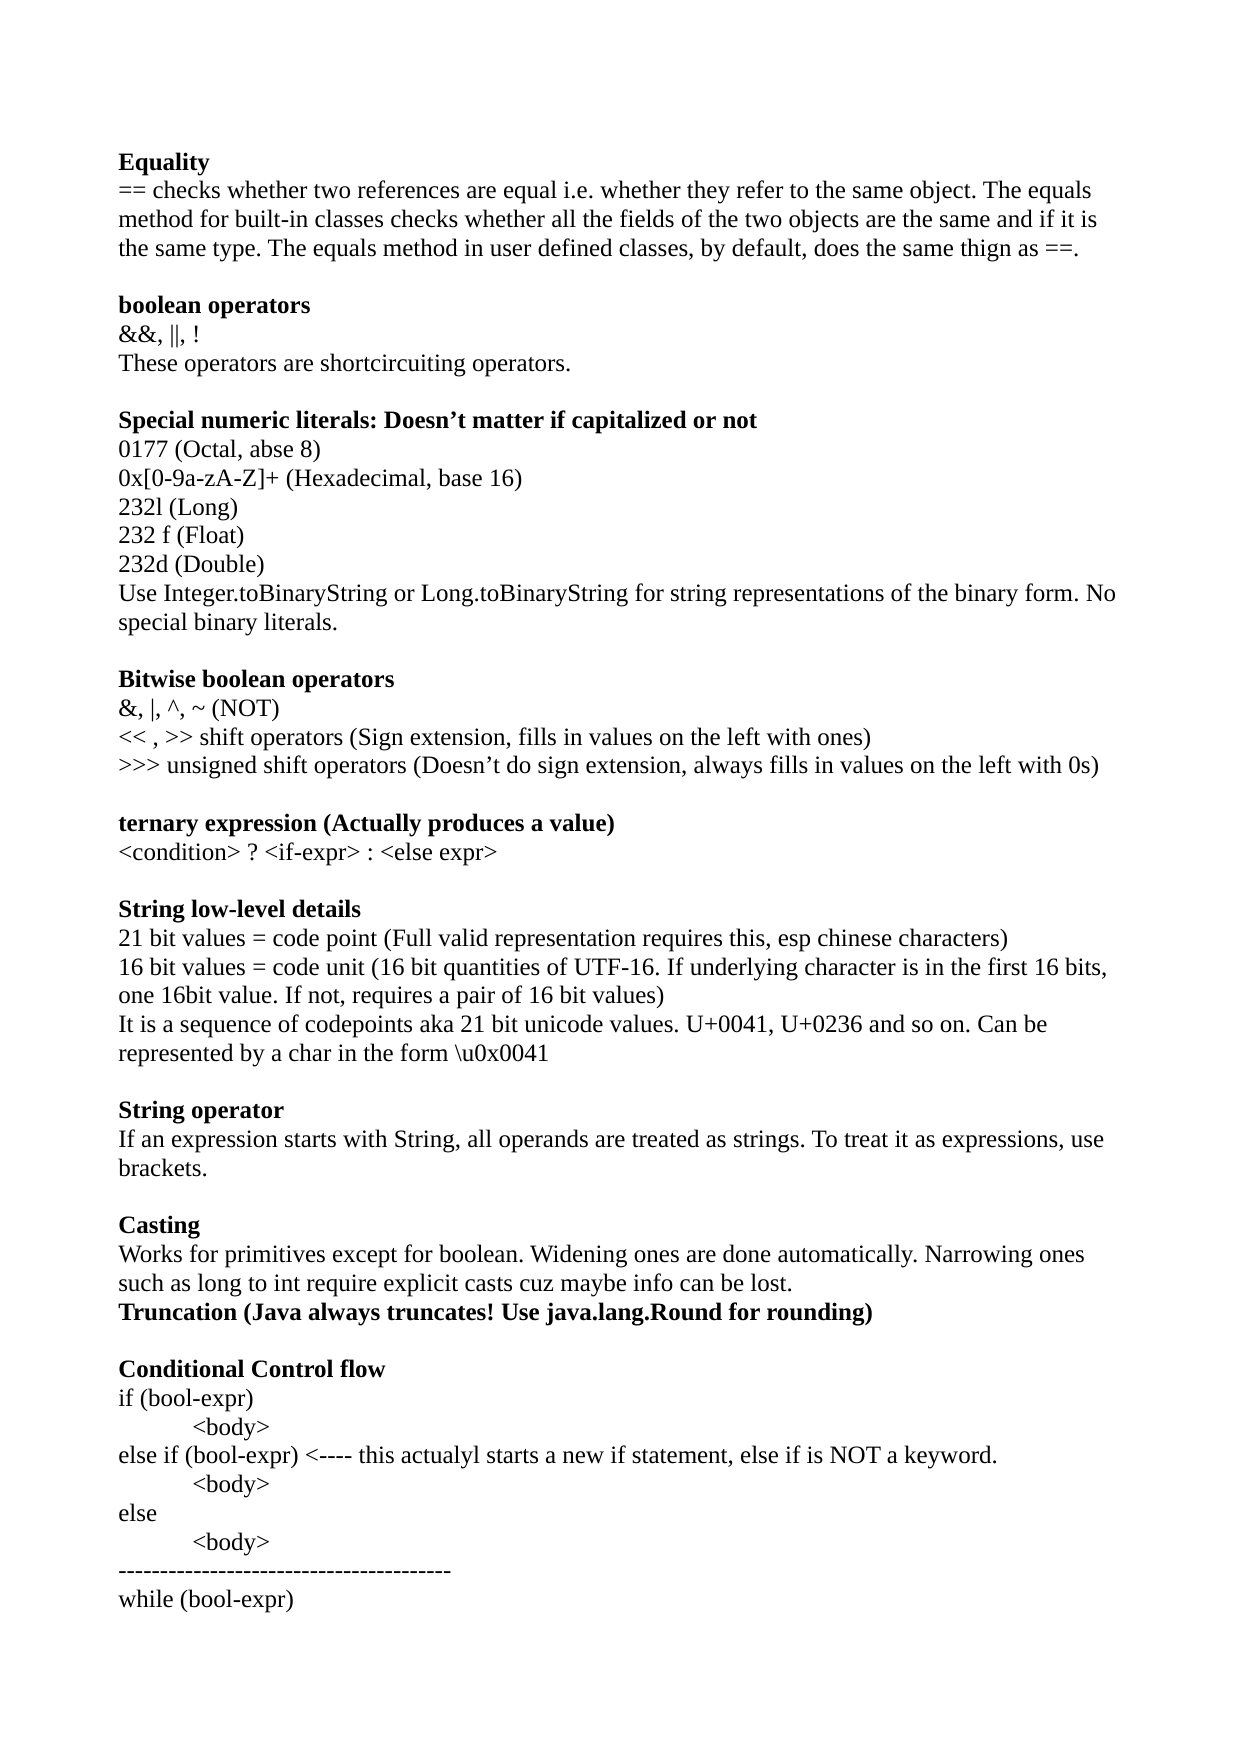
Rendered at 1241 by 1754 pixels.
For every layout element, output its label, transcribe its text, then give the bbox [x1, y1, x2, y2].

text << , >> shift operators (Sign extension, fills in values on the left with ones) [118, 722, 1122, 751]
text Equality [118, 147, 1122, 176]
text ternary expression (Actually produces a value) [118, 808, 1122, 837]
text while (bool-expr) [118, 1584, 1122, 1613]
text else [118, 1498, 1122, 1527]
text Works for primitives except for boolean. Widening ones are done automatically. Narrowing ones such as long to int require explicit casts cuz maybe info can be lost. [118, 1239, 1122, 1297]
text >>> unsigned shift operators (Doesn’t do sign extension, always fills in values on the left with 0s) [118, 751, 1122, 779]
text ---------------------------------------- [118, 1556, 1122, 1584]
text == checks whether two references are equal i.e. whether they refer to the same object. The equals method for built-in classes checks whether all the fields of the two objects are the same and if it is the same type. The equals method in user defined classes, by default, does the same thign as ==. [118, 176, 1122, 262]
text &&, ||, ! [118, 319, 1122, 348]
text 0177 (Octal, abse 8) [118, 434, 1122, 463]
text &, |, ^, ~ (NOT) [118, 693, 1122, 722]
text String low-level details [118, 894, 1122, 923]
text String operator [118, 1096, 1122, 1124]
text 21 bit values = code point (Full valid representation requires this, esp chinese characters) [118, 923, 1122, 952]
text Conditional Control flow [118, 1354, 1122, 1383]
text else if (bool-expr) <---- this actualyl starts a new if statement, else if is NOT a keyword. [118, 1441, 1122, 1469]
text 232 f (Float) [118, 521, 1122, 549]
text It is a sequence of codepoints aka 21 bit unicode values. U+0041, U+0236 and so on. Can be represented by a char in the form \u0x0041 [118, 1009, 1122, 1067]
text <body> [118, 1469, 1122, 1498]
text 16 bit values = code unit (16 bit quantities of UTF-16. If underlying character is in the first 16 bits, one 16bit value. If not, requires a pair of 16 bit values) [118, 952, 1122, 1009]
text If an expression starts with String, all operands are treated as strings. To treat it as expressions, use brackets. [118, 1124, 1122, 1182]
text 232d (Double) [118, 549, 1122, 578]
text Use Integer.toBinaryString or Long.toBinaryString for string representations of the binary form. No special binary literals. [118, 578, 1122, 636]
text Bitwise boolean operators [118, 664, 1122, 693]
text Truncation (Java always truncates! Use java.lang.Round for rounding) [118, 1297, 1122, 1326]
text These operators are shortcircuiting operators. [118, 348, 1122, 377]
text <body> [118, 1412, 1122, 1441]
text Special numeric literals: Doesn’t matter if capitalized or not [118, 406, 1122, 434]
text <condition> ? <if-expr> : <else expr> [118, 837, 1122, 866]
text 0x[0-9a-zA-Z]+ (Hexadecimal, base 16) [118, 463, 1122, 492]
text 232l (Long) [118, 492, 1122, 521]
text if (bool-expr) [118, 1383, 1122, 1412]
text <body> [118, 1527, 1122, 1556]
text boolean operators [118, 291, 1122, 319]
text Casting [118, 1211, 1122, 1239]
